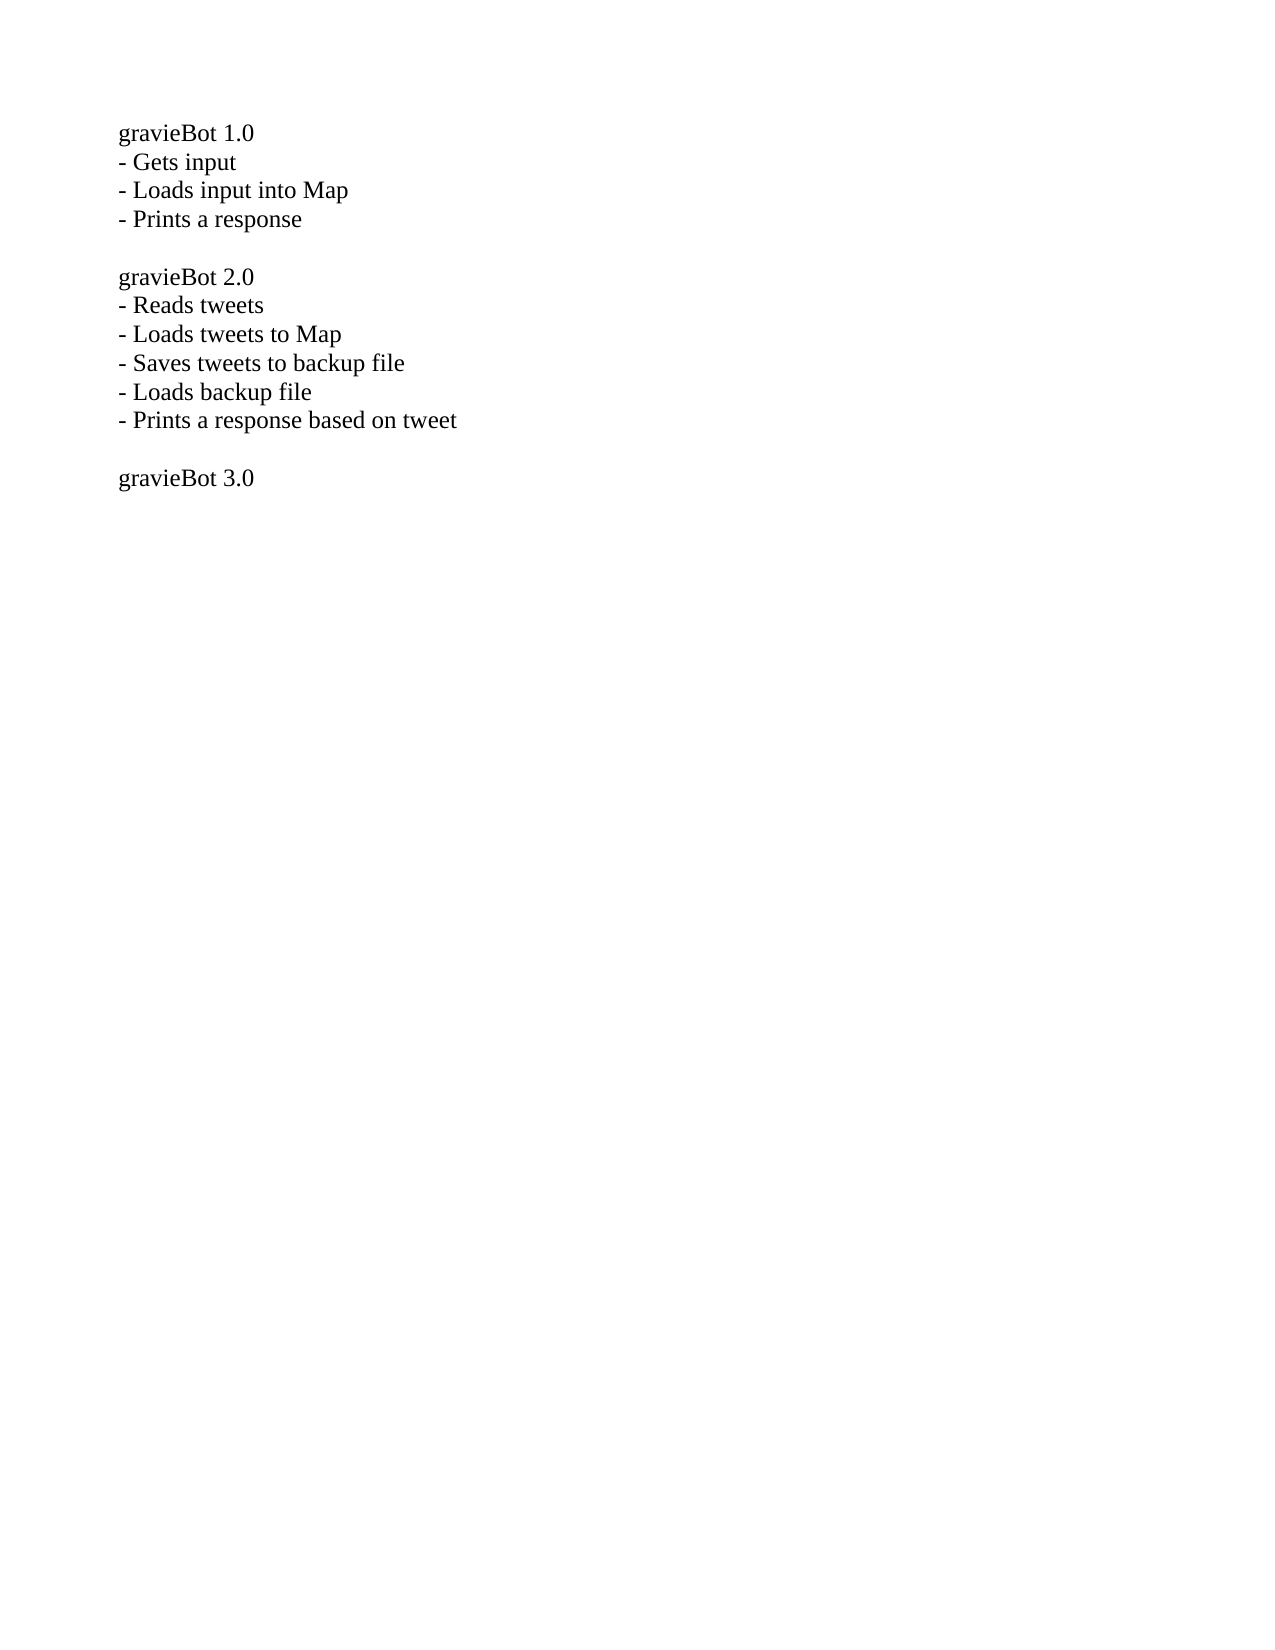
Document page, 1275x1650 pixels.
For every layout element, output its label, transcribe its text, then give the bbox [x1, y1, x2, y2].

text - Gets input [118, 147, 1157, 176]
text - Loads tweets to Map [118, 319, 1157, 348]
text - Prints a response [118, 204, 1157, 233]
text - Prints a response based on tweet [118, 406, 1157, 434]
text gravieBot 1.0 [118, 118, 1157, 147]
text - Reads tweets [118, 291, 1157, 319]
text - Saves tweets to backup file [118, 348, 1157, 377]
text - Loads backup file [118, 377, 1157, 406]
text gravieBot 3.0 [118, 463, 1157, 492]
text - Loads input into Map [118, 176, 1157, 204]
text gravieBot 2.0 [118, 262, 1157, 291]
